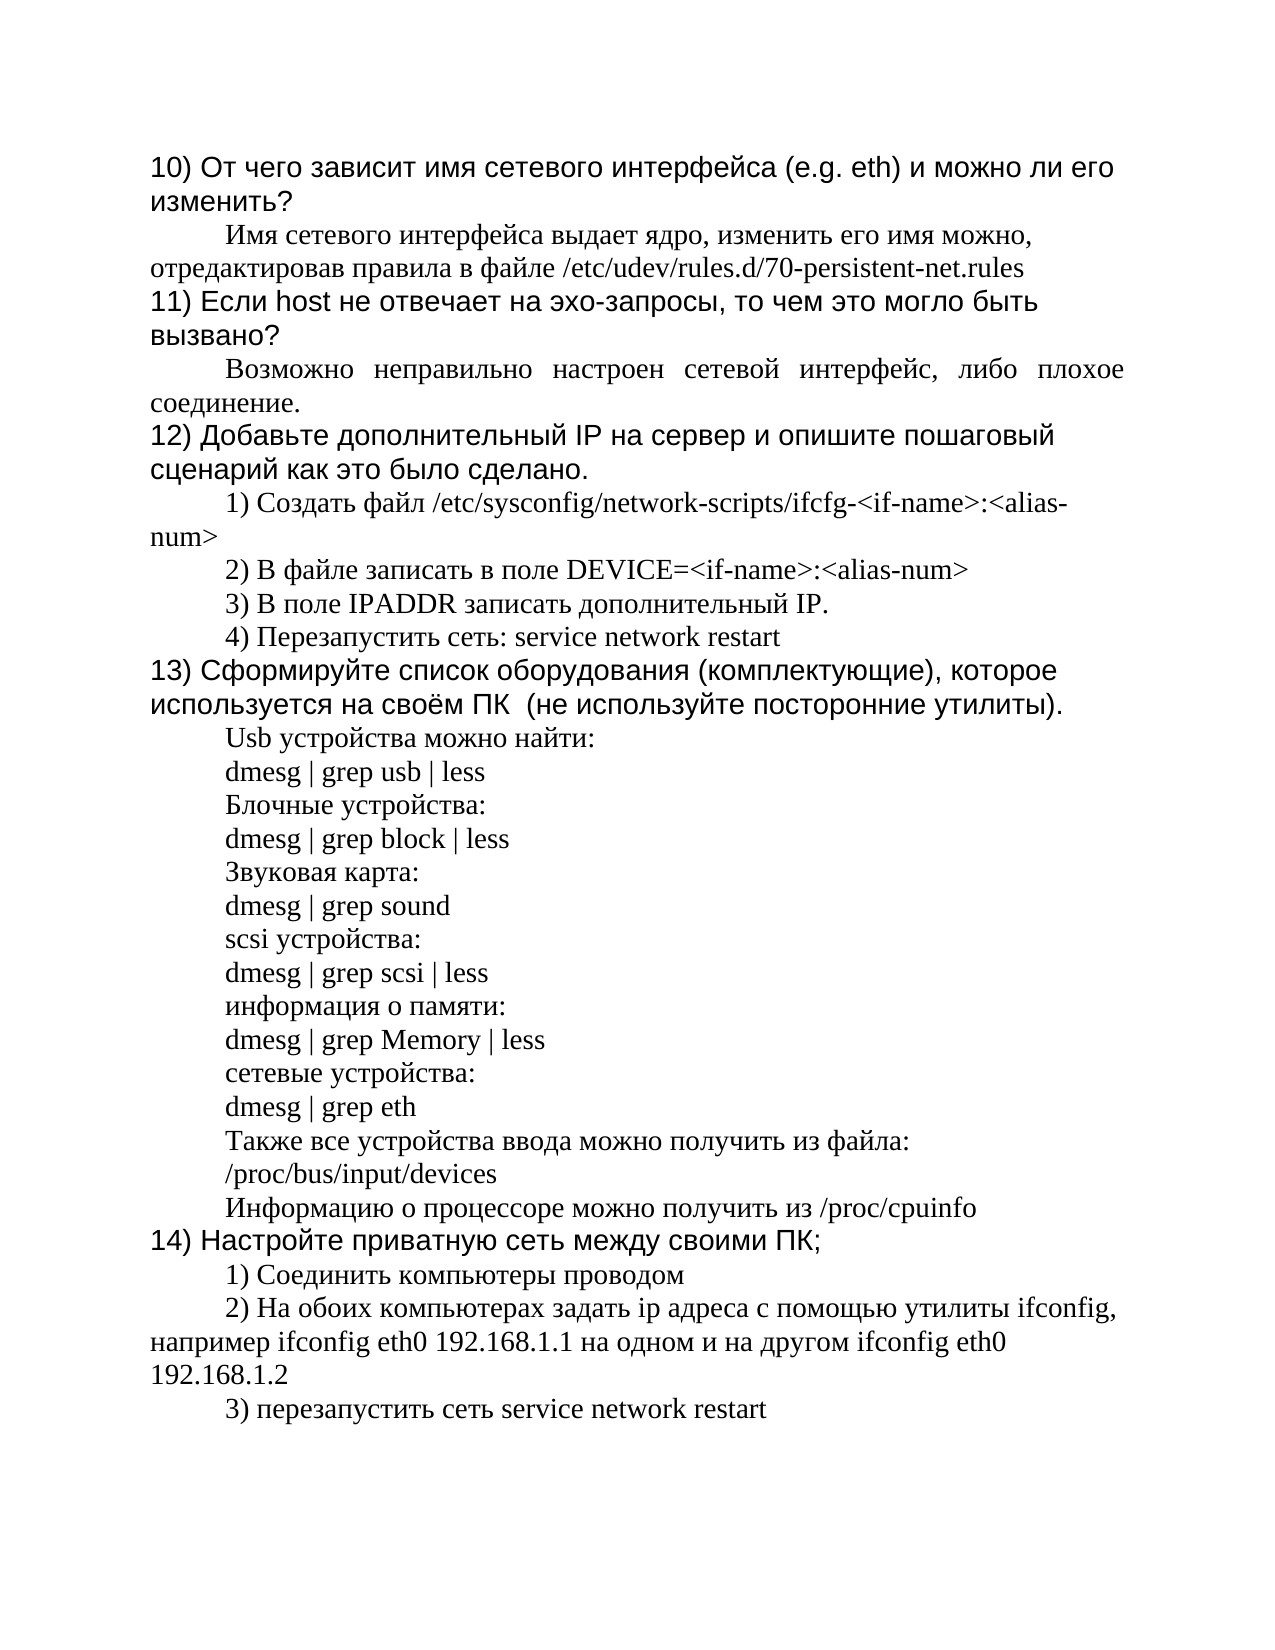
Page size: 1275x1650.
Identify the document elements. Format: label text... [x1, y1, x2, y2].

text 11) Если host не отвечает на эхо-запросы, то чем это могло быть вызвано? [150, 284, 1125, 351]
text 10) От чего зависит имя сетевого интерфейса (e.g. eth) и можно ли его изменить? [150, 150, 1125, 217]
text Звуковая карта: [150, 854, 1125, 888]
text dmesg | grep eth [150, 1089, 1125, 1123]
text 3) В поле IPADDR записать дополнительный IP. [150, 586, 1125, 619]
text 4) Перезапустить сеть: service network restart [150, 619, 1125, 653]
text Также все устройства ввода можно получить из файла: [150, 1123, 1125, 1156]
text scsi устройства: [150, 921, 1125, 955]
text Блочные устройства: [150, 787, 1125, 821]
text 1) Создать файл /etc/sysconfig/network-scripts/ifcfg-<if-name>:<alias-num> [150, 485, 1125, 552]
text dmesg | grep sound [150, 888, 1125, 921]
text Возможно неправильно настроен сетевой интерфейс, либо плохое соединение. [150, 351, 1125, 418]
text dmesg | grep scsi | less [150, 955, 1125, 988]
text 12) Добавьте дополнительный IP на сервер и опишите пошаговый сценарий как это было сделано. [150, 418, 1125, 485]
text сетевые устройства: [150, 1056, 1125, 1089]
text Имя сетевого интерфейса выдает ядро, изменить его имя можно, отредактировав правила в файле /etc/udev/rules.d/70-persistent-net.rules [150, 217, 1125, 284]
text /proc/bus/input/devices [150, 1156, 1125, 1190]
text dmesg | grep block | less [150, 821, 1125, 854]
text 2) В файле записать в поле DEVICE=<if-name>:<alias-num> [150, 552, 1125, 586]
text dmesg | grep Memory | less [150, 1022, 1125, 1056]
text Usb устройства можно найти: [150, 720, 1125, 754]
text Информацию о процессоре можно получить из /proc/cpuinfo [150, 1190, 1125, 1223]
text dmesg | grep usb | less [150, 754, 1125, 787]
text 2) На обоих компьютерах задать ip адреса c помощью утилиты ifconfig, например ifconfig eth0 192.168.1.1 на одном и на другом ifconfig eth0 192.168.1.2 [150, 1290, 1125, 1391]
text 13) Сформируйте список оборудования (комплектующие), которое используется на своём ПК (не используйте посторонние утилиты). [150, 653, 1125, 720]
text 1) Соединить компьютеры проводом [150, 1257, 1125, 1290]
text 14) Настройте приватную сеть между своими ПК; [150, 1223, 1125, 1257]
text 3) перезапустить сеть service network restart [150, 1391, 1125, 1424]
text информация о памяти: [150, 988, 1125, 1022]
